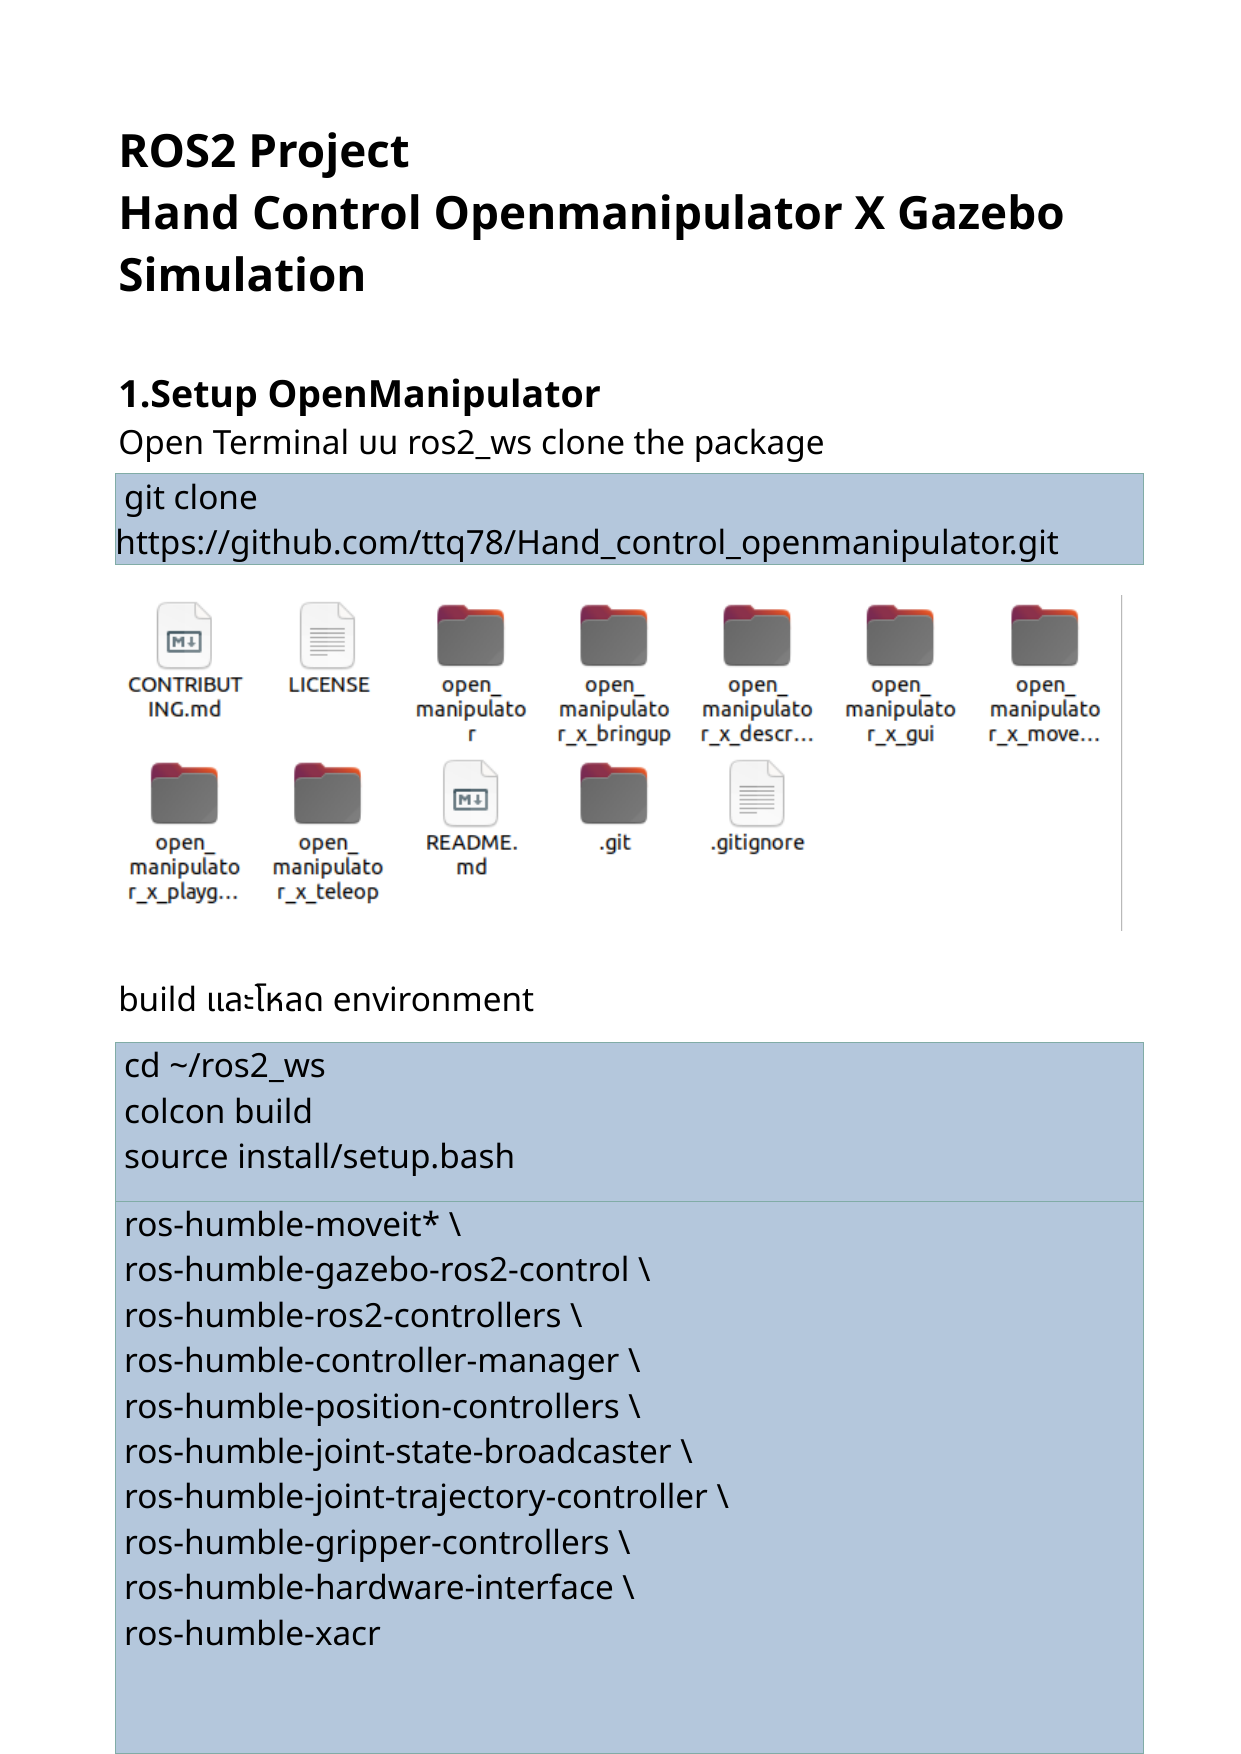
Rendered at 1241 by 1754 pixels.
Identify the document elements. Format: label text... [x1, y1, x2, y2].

text 1.Setup OpenManipulator [118, 368, 1122, 419]
text build และโหลด environment [118, 976, 1122, 1025]
text Open Terminal บน ros2_ws clone the package [118, 419, 1122, 468]
text Hand Control Openmanipulator X Gazebo Simulation [118, 181, 1122, 305]
picture [118, 595, 1123, 931]
text ROS2 Project [118, 118, 1122, 181]
